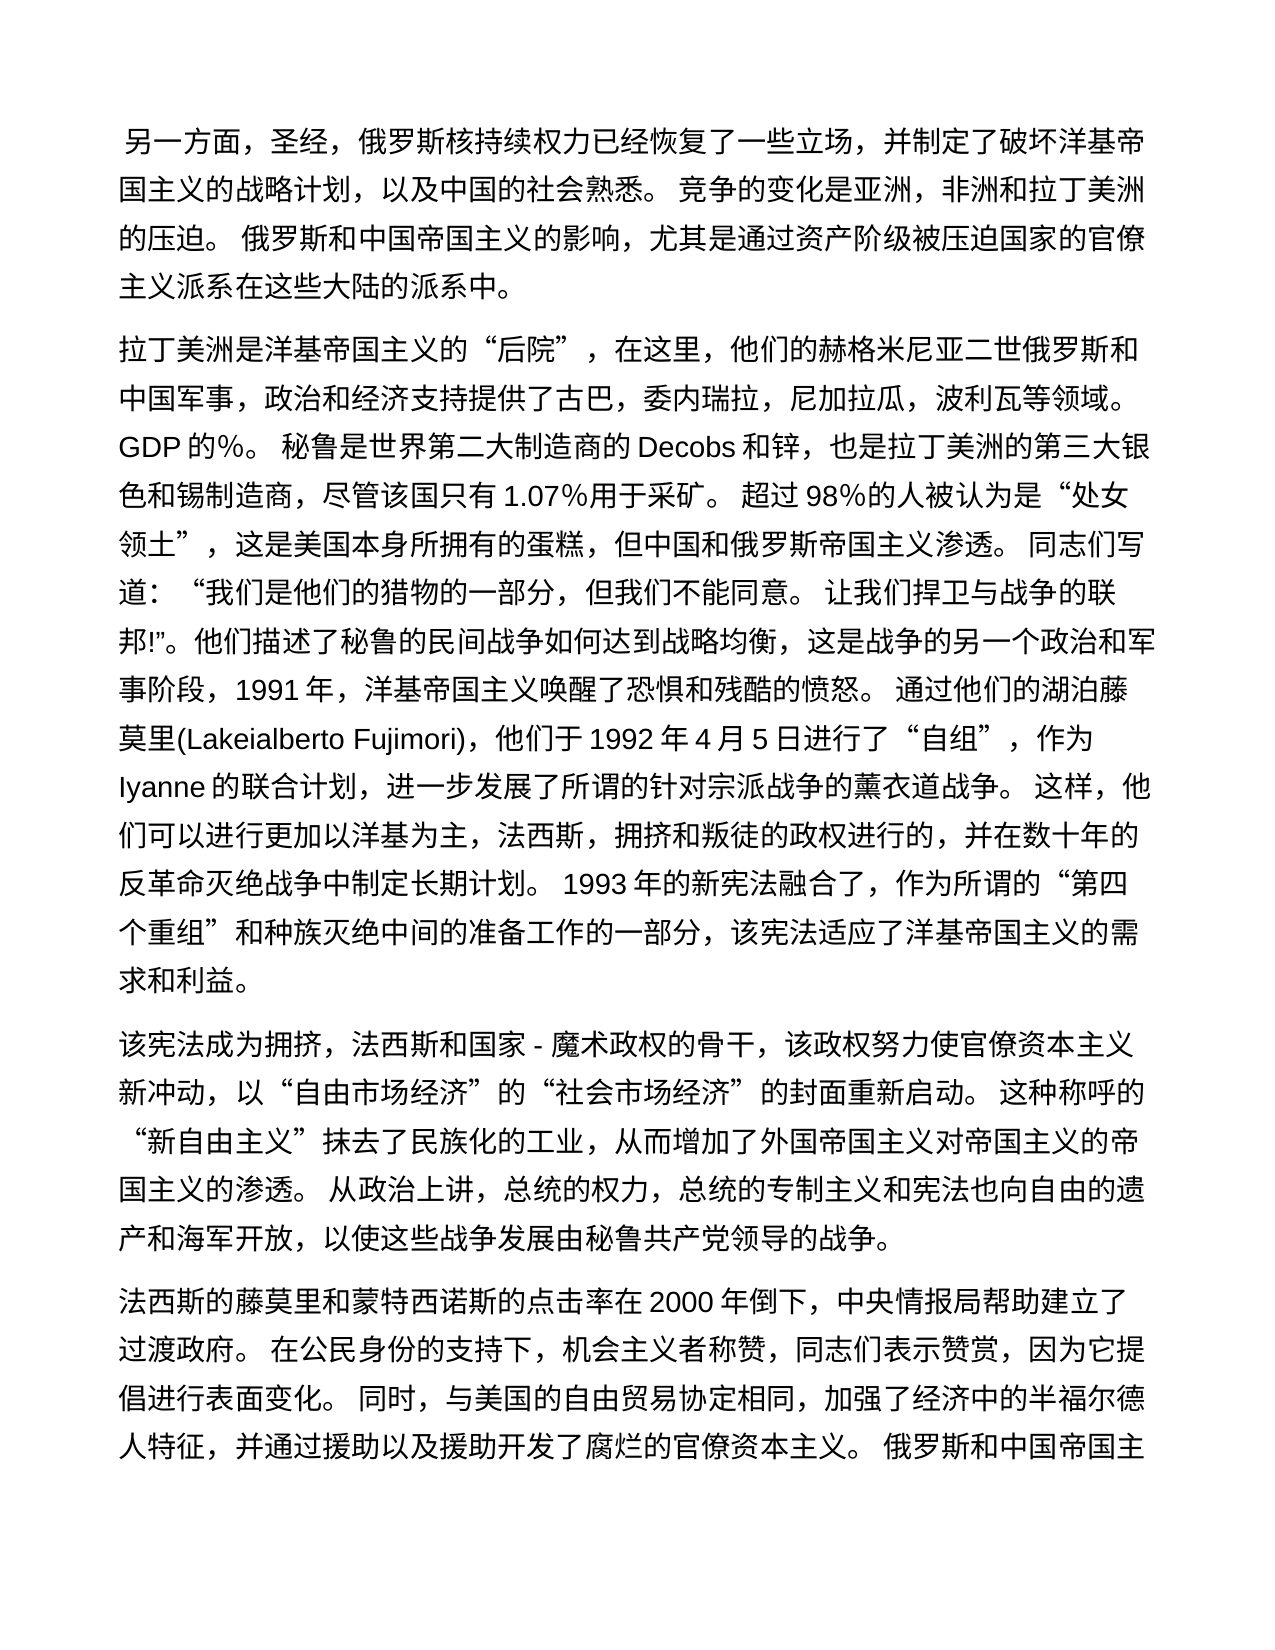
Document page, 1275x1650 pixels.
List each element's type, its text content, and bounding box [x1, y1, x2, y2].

text 拉丁美洲是洋基帝国主义的“后院”，在这里，他们的赫格米尼亚二世俄罗斯和中国军事，政治和经济支持提供了古巴，委内瑞拉，尼加拉瓜，波利瓦等领域。 GDP的％。 秘鲁是世界第二大制造商的Decobs和锌，也是拉丁美洲的第三大银色和锡制造商，尽管该国只有1.07％用于采矿。 超过98％的人被认为是“处女领土”，这是美国本身所拥有的蛋糕，但中国和俄罗斯帝国主义渗透。 同志们写道：“我们是他们的猎物的一部分，但我们不能同意。 让我们捍卫与战争的联邦!”。他们描述了秘鲁的民间战争如何达到战略均衡，这是战争的另一个政治和军事阶段，1991年，洋基帝国主义唤醒了恐惧和残酷的愤怒。 通过他们的湖泊藤莫里(Lakeialberto Fujimori)，他们于1992年4月5日进行了“自组”，作为Iyanne的联合计划，进一步发展了所谓的针对宗派战争的薰衣道战争。 这样，他们可以进行更加以洋基为主，法西斯，拥挤和叛徒的政权进行的，并在数十年的反革命灭绝战争中制定长期计划。 1993年的新宪法融合了，作为所谓的“第四个重组”和种族灭绝中间的准备工作的一部分，该宪法适应了洋基帝国主义的需求和利益。 [118, 327, 1157, 1000]
text 同志们描述了临时主义矛盾的方式，以及世界上唯一的霸权超级大国洋基帝国主义如何随着通货膨胀，衰退，保护主义和“内战的危险”和“分离主义”而衰落。 另一方面，圣经，俄罗斯核持续权力已经恢复了一些立场，并制定了破坏洋基帝国主义的战略计划，以及中国的社会熟悉。 竞争的变化是亚洲，非洲和拉丁美洲的压迫。 俄罗斯和中国帝国主义的影响，尤其是通过资产阶级被压迫国家的官僚主义派系在这些大陆的派系中。 [118, 118, 1157, 306]
text 该宪法成为拥挤，法西斯和国家 - 魔术政权的骨干，该政权努力使官僚资本主义新冲动，以“自由市场经济”的“社会市场经济”的封面重新启动。 这种称呼的“新自由主义”抹去了民族化的工业，从而增加了外国帝国主义对帝国主义的帝国主义的渗透。 从政治上讲，总统的权力，总统的专制主义和宪法也向自由的遗产和海军开放，以使这些战争发展由秘鲁共产党领导的战争。 [118, 1021, 1157, 1257]
text 法西斯的藤莫里和蒙特西诺斯的点击率在2000年倒下，中央情报局帮助建立了过渡政府。 在公民身份的支持下，机会主义者称赞，同志们表示赞赏，因为它提倡进行表面变化。 同时，与美国的自由贸易协定相同，加强了经济中的半福尔德人特征，并通过援助以及援助开发了腐烂的官僚资本主义。 俄罗斯和中国帝国主 [118, 1278, 1157, 1466]
